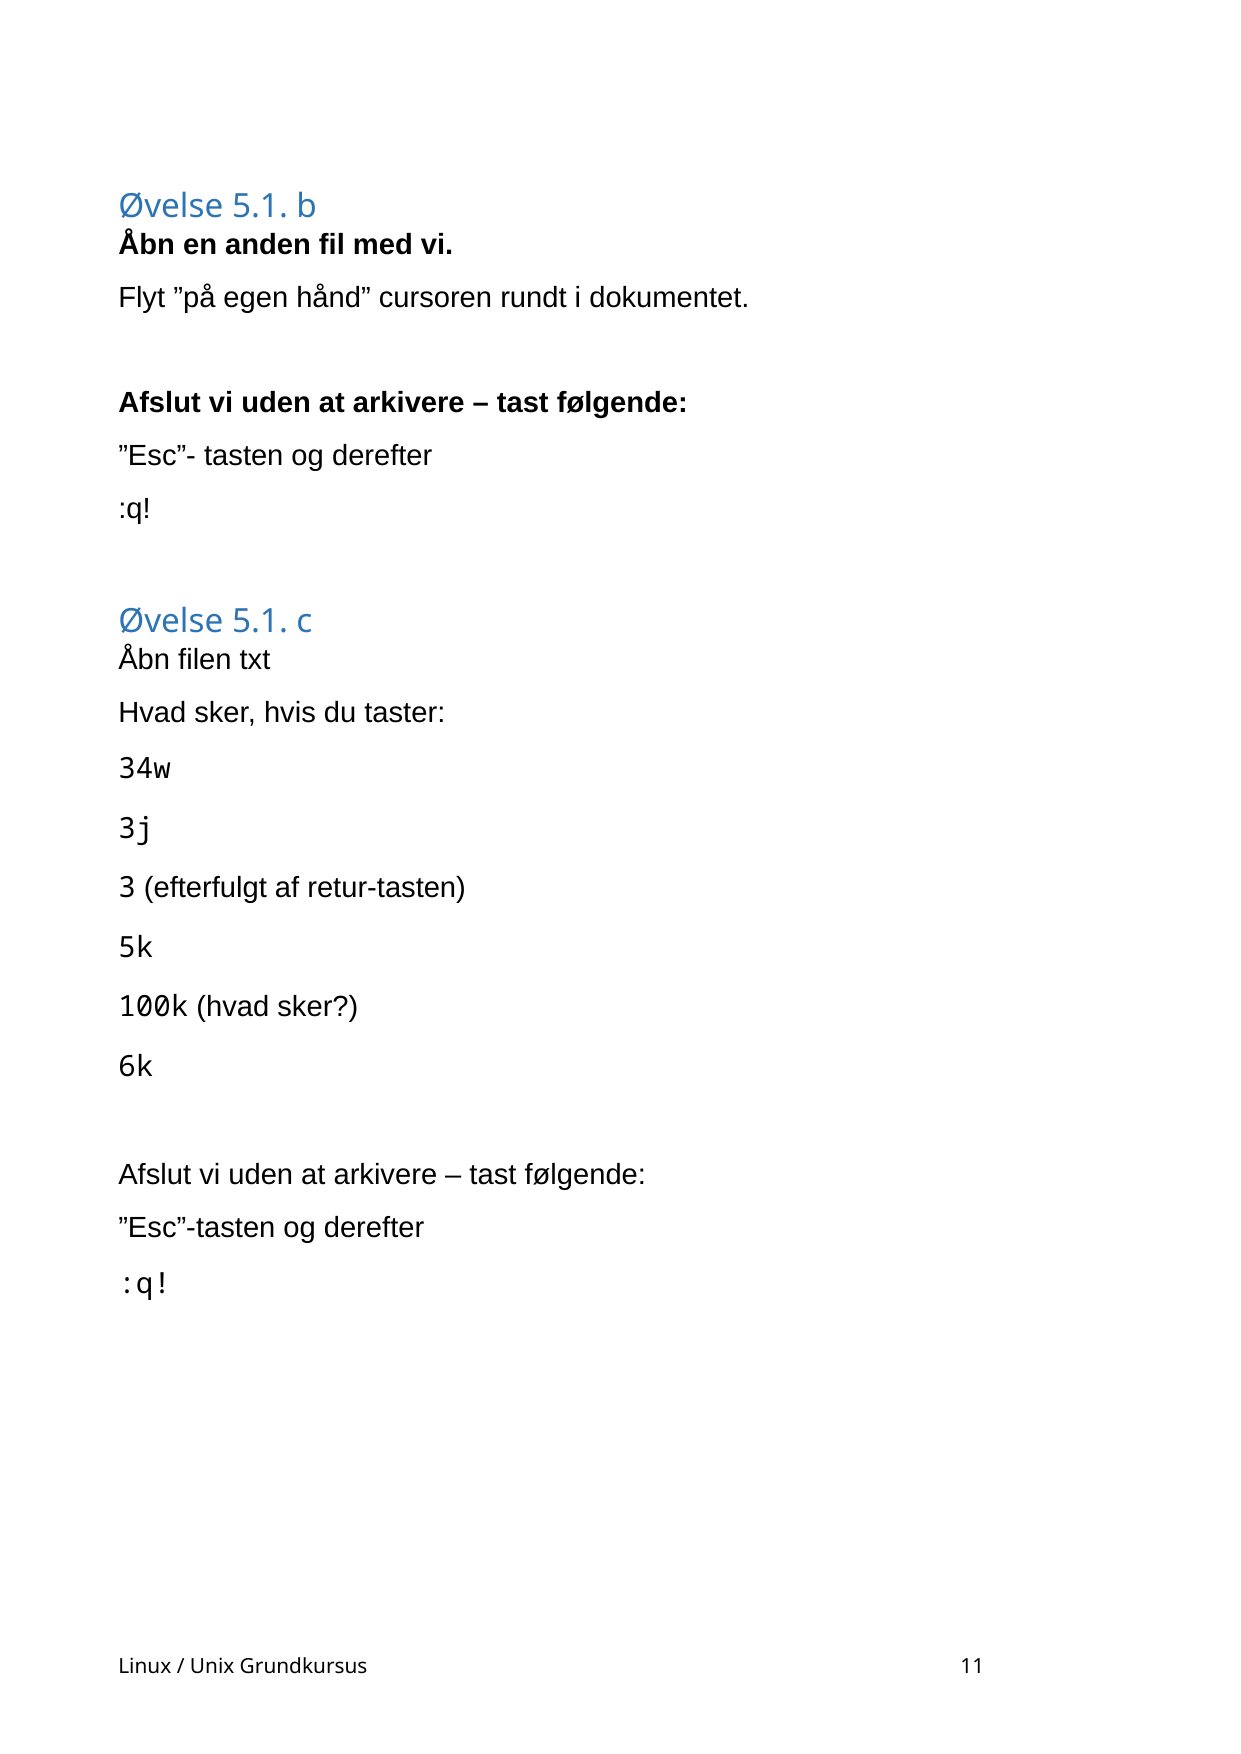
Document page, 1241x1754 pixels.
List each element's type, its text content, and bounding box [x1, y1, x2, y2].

text Flyt ”på egen hånd” cursoren rundt i dokumentet. [118, 279, 1122, 313]
text 6k [118, 1045, 1122, 1084]
text ”Esc”- tasten og derefter [118, 438, 1122, 472]
text :q! [118, 491, 1122, 524]
text 34w [118, 747, 1122, 787]
text Åbn en anden fil med vi. [118, 227, 1122, 260]
text :q! [118, 1263, 1122, 1302]
text 100k (hvad sker?) [118, 985, 1122, 1025]
text 3j [118, 807, 1122, 847]
text ”Esc”-tasten og derefter [118, 1210, 1122, 1243]
text Åbn filen txt [118, 642, 1122, 675]
subtitle Øvelse 5.1. c [118, 596, 1122, 642]
text Hvad sker, hvis du taster: [118, 695, 1122, 728]
text Afslut vi uden at arkivere – tast følgende: [118, 385, 1122, 419]
text 5k [118, 926, 1122, 966]
text 3 (efterfulgt af retur-tasten) [118, 866, 1122, 906]
text Afslut vi uden at arkivere – tast følgende: [118, 1157, 1122, 1191]
subtitle Øvelse 5.1. b [118, 181, 1122, 227]
